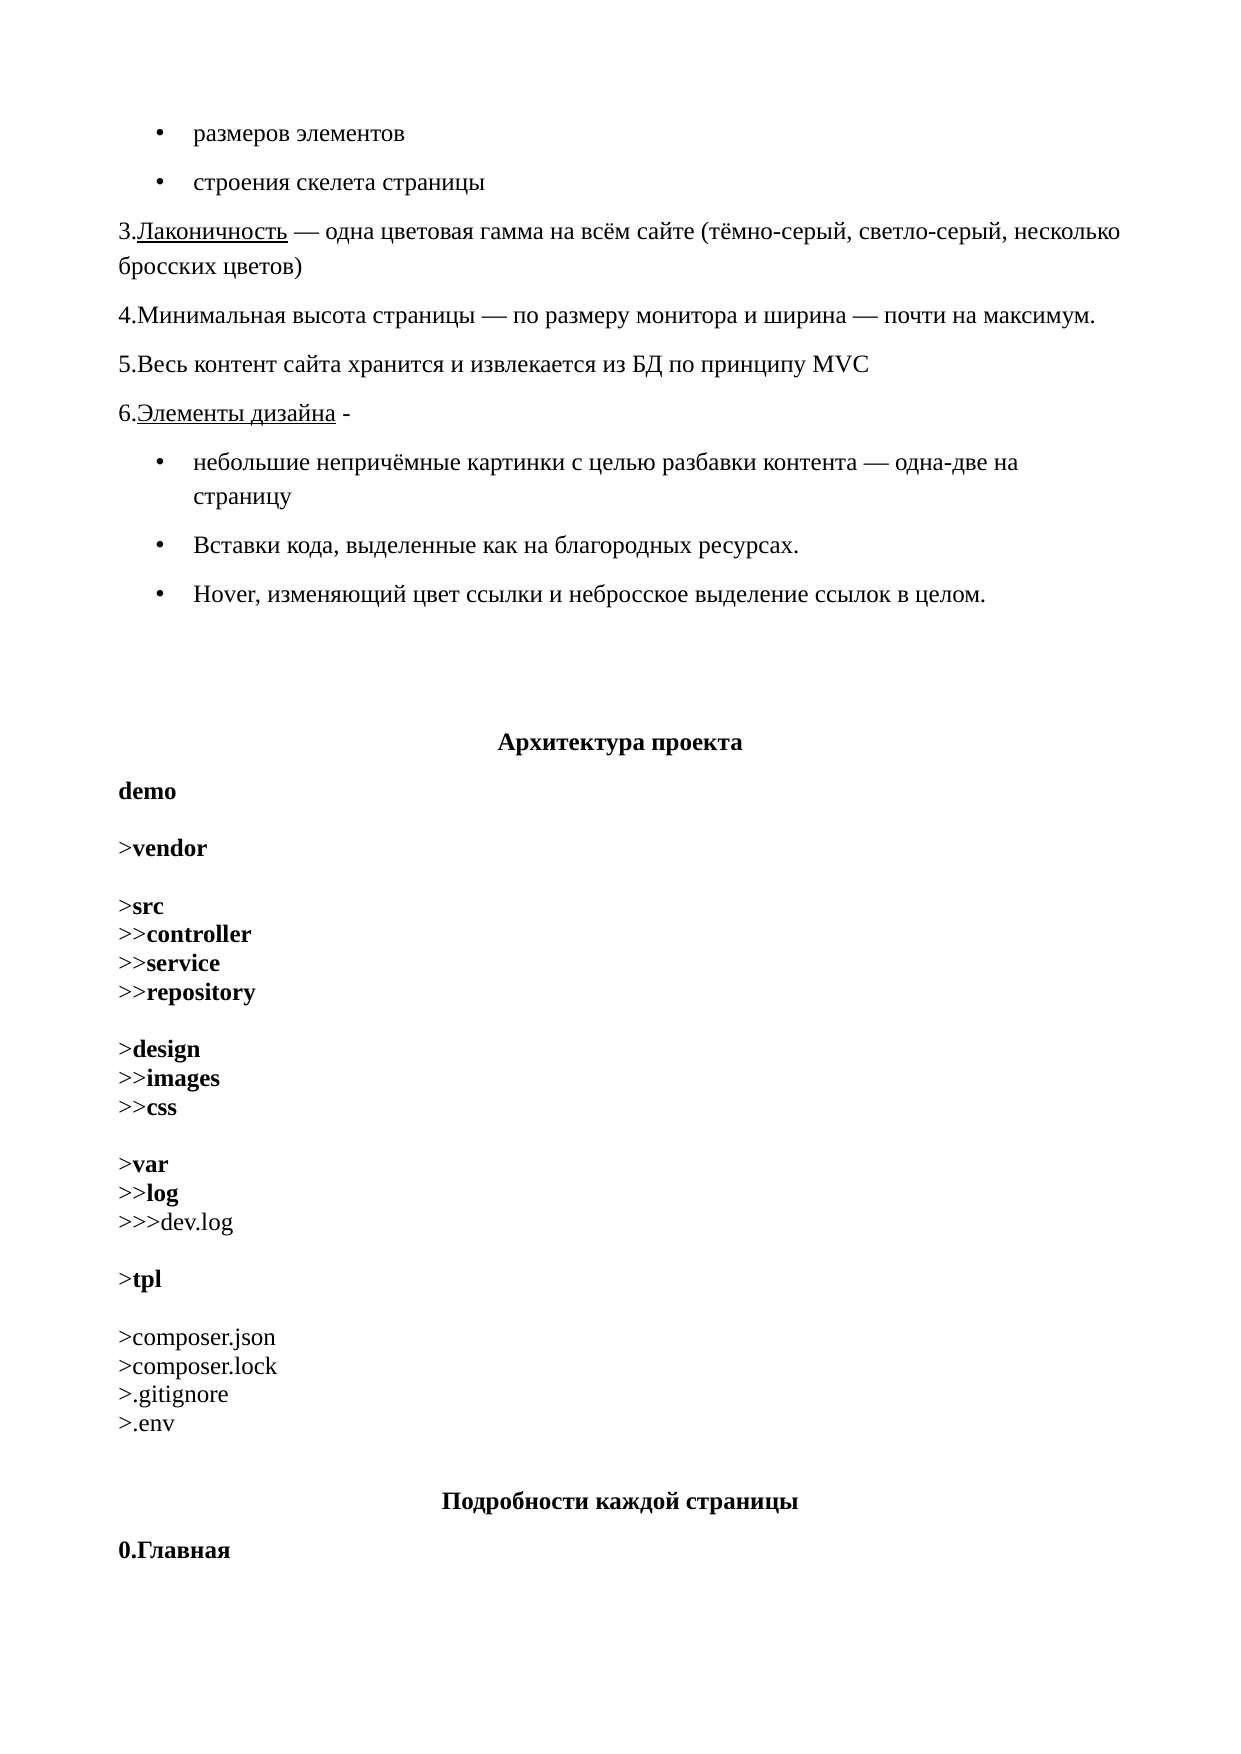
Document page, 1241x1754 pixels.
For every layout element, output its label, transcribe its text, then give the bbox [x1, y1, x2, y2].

text >.env [118, 1408, 1122, 1437]
text >>>dev.log [118, 1207, 1122, 1236]
text >.gitignore [118, 1379, 1122, 1408]
text 0.Главная [118, 1535, 1122, 1564]
text 3.Лаконичность — одна цветовая гамма на всём сайте (тёмно-серый, светло-серый, несколько бросских цветов) [118, 216, 1122, 279]
text >>log [118, 1178, 1122, 1207]
text >design [118, 1034, 1122, 1063]
list строения скелета страницы [156, 167, 1122, 196]
text >tpl [118, 1264, 1122, 1293]
list размеров элементов [156, 118, 1122, 147]
text >>service [118, 948, 1122, 977]
text >composer.json [118, 1322, 1122, 1351]
text >>images [118, 1063, 1122, 1092]
text >src [118, 891, 1122, 919]
text 6.Элементы дизайна - [118, 398, 1122, 427]
list небольшие непричёмные картинки с целью разбавки контента — одна-две на страницу [156, 447, 1122, 510]
text 5.Весь контент сайта хранится и извлекается из БД по принципу MVC [118, 349, 1122, 378]
text >>repository [118, 977, 1122, 1006]
text >var [118, 1149, 1122, 1178]
text >vendor [118, 833, 1122, 862]
text Архитектура проекта [118, 727, 1122, 756]
list Вставки кода, выделенные как на благородных ресурсах. [156, 531, 1122, 559]
text >>css [118, 1092, 1122, 1121]
text Подробности каждой страницы [118, 1486, 1122, 1515]
text demo [118, 776, 1122, 804]
list Hover, изменяющий цвет ссылки и небросское выделение ссылок в целом. [156, 579, 1122, 608]
text 4.Минимальная высота страницы — по размеру монитора и ширина — почти на максимум. [118, 300, 1122, 328]
text >composer.lock [118, 1351, 1122, 1379]
text >>controller [118, 919, 1122, 948]
